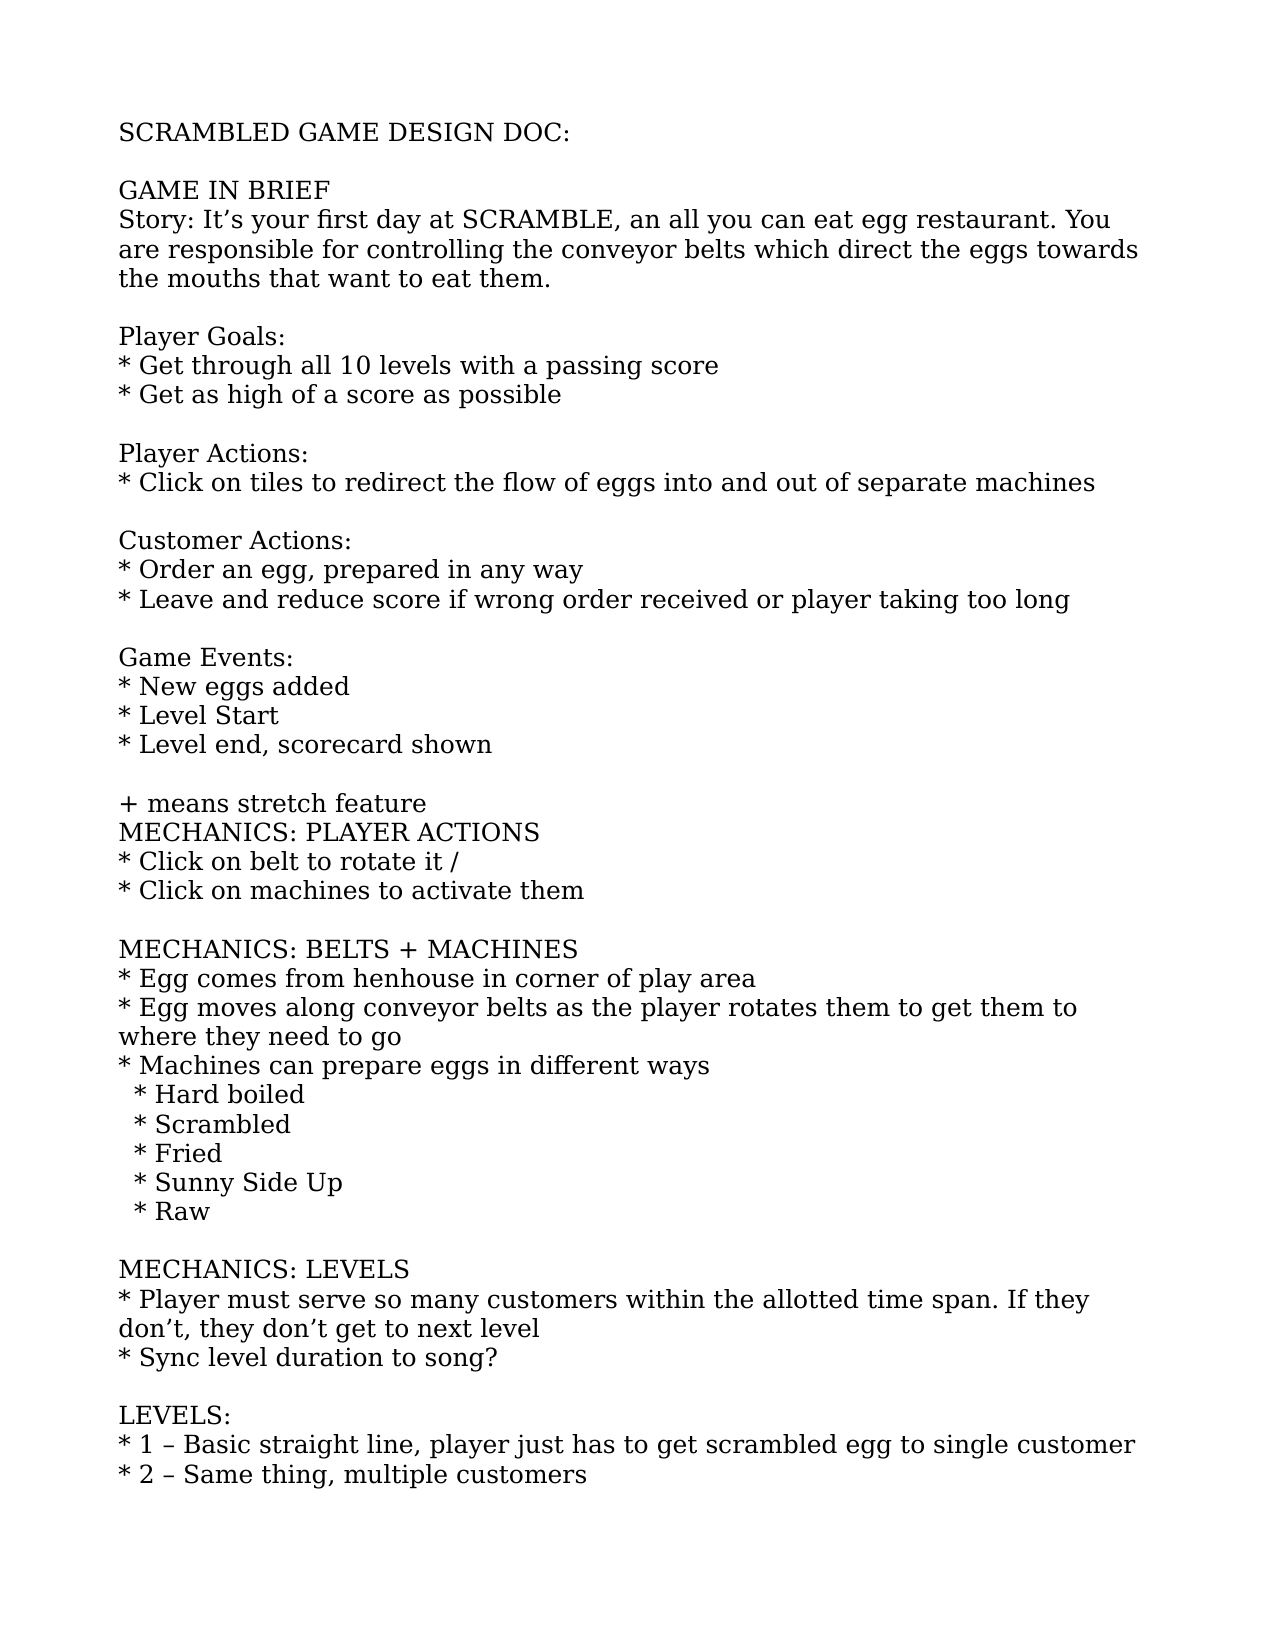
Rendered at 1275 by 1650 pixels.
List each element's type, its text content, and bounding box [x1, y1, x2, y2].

text Player Actions: * Click on tiles to redirect the flow of eggs into and out of separate machines [118, 439, 1157, 497]
text + means stretch feature [118, 789, 1157, 818]
text MECHANICS: LEVELS * Player must serve so many customers within the allotted time span. If they don’t, they don’t get to next level [118, 1256, 1157, 1343]
text Customer Actions: * Order an egg, prepared in any way * Leave and reduce score if wrong order received or player taking too long [118, 526, 1157, 614]
text * Sync level duration to song? [118, 1343, 1157, 1372]
text * Level Start * Level end, scorecard shown [118, 701, 1157, 760]
text * Egg comes from henhouse in corner of play area [118, 964, 1157, 993]
text * Raw [118, 1197, 1157, 1226]
text GAME IN BRIEF [118, 176, 1157, 206]
text MECHANICS: PLAYER ACTIONS * Click on belt to rotate it / [118, 818, 1157, 876]
text * 2 – Same thing, multiple customers [118, 1460, 1157, 1489]
text * Click on machines to activate them [118, 876, 1157, 906]
text SCRAMBLED GAME DESIGN DOC: [118, 118, 1157, 147]
text * Sunny Side Up [118, 1168, 1157, 1197]
text * Machines can prepare eggs in different ways * Hard boiled * Scrambled * Fried [118, 1051, 1157, 1168]
text Game Events: [118, 643, 1157, 672]
text MECHANICS: BELTS + MACHINES [118, 935, 1157, 964]
text Story: It’s your first day at SCRAMBLE, an all you can eat egg restaurant. You are responsible for controlling the conveyor belts which direct the eggs towards the mouths that want to eat them. [118, 206, 1157, 293]
text * New eggs added [118, 672, 1157, 701]
text LEVELS: * 1 – Basic straight line, player just has to get scrambled egg to single customer [118, 1401, 1157, 1460]
text * Get as high of a score as possible [118, 381, 1157, 410]
text Player Goals: * Get through all 10 levels with a passing score [118, 322, 1157, 381]
text * Egg moves along conveyor belts as the player rotates them to get them to where they need to go [118, 993, 1157, 1051]
